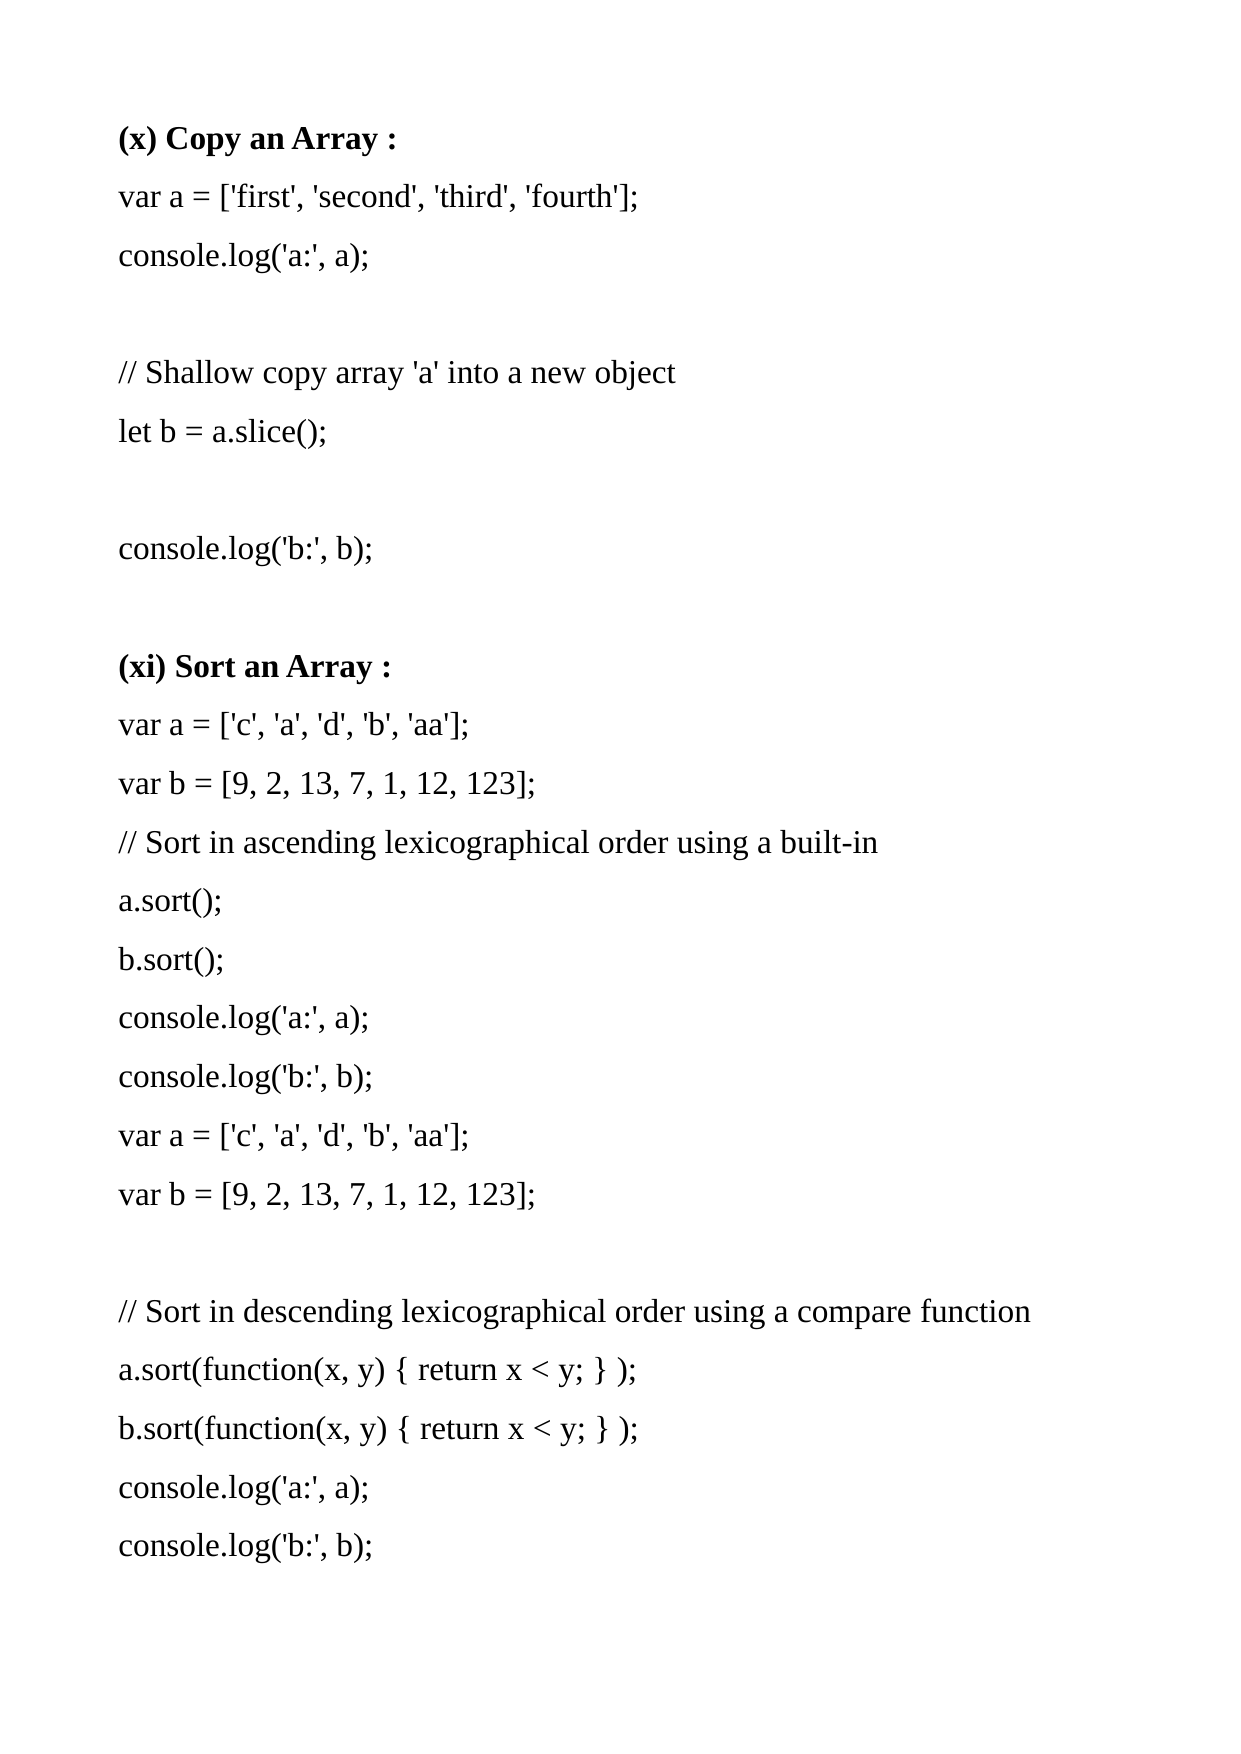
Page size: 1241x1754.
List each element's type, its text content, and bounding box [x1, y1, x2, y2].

text console.log('b:', b); [118, 1056, 1122, 1095]
text var b = [9, 2, 13, 7, 1, 12, 123]; [118, 1174, 1122, 1212]
text a.sort(function(x, y) { return x < y; } ); [118, 1350, 1122, 1388]
text // Shallow copy array 'a' into a new object [118, 353, 1122, 391]
text console.log('a:', a); [118, 235, 1122, 274]
text (xi) Sort an Array : [118, 646, 1122, 684]
text console.log('a:', a); [118, 1467, 1122, 1505]
text var a = ['first', 'second', 'third', 'fourth']; [118, 177, 1122, 215]
text console.log('a:', a); [118, 998, 1122, 1036]
text (x) Copy an Array : [118, 118, 1122, 156]
text b.sort(function(x, y) { return x < y; } ); [118, 1408, 1122, 1447]
text var a = ['c', 'a', 'd', 'b', 'aa']; [118, 1115, 1122, 1153]
text let b = a.slice(); [118, 411, 1122, 450]
text console.log('b:', b); [118, 1526, 1122, 1564]
text console.log('b:', b); [118, 529, 1122, 567]
text // Sort in ascending lexicographical order using a built-in [118, 822, 1122, 860]
text // Sort in descending lexicographical order using a compare function [118, 1291, 1122, 1329]
text var b = [9, 2, 13, 7, 1, 12, 123]; [118, 763, 1122, 802]
text var a = ['c', 'a', 'd', 'b', 'aa']; [118, 704, 1122, 743]
text b.sort(); [118, 939, 1122, 977]
text a.sort(); [118, 881, 1122, 919]
